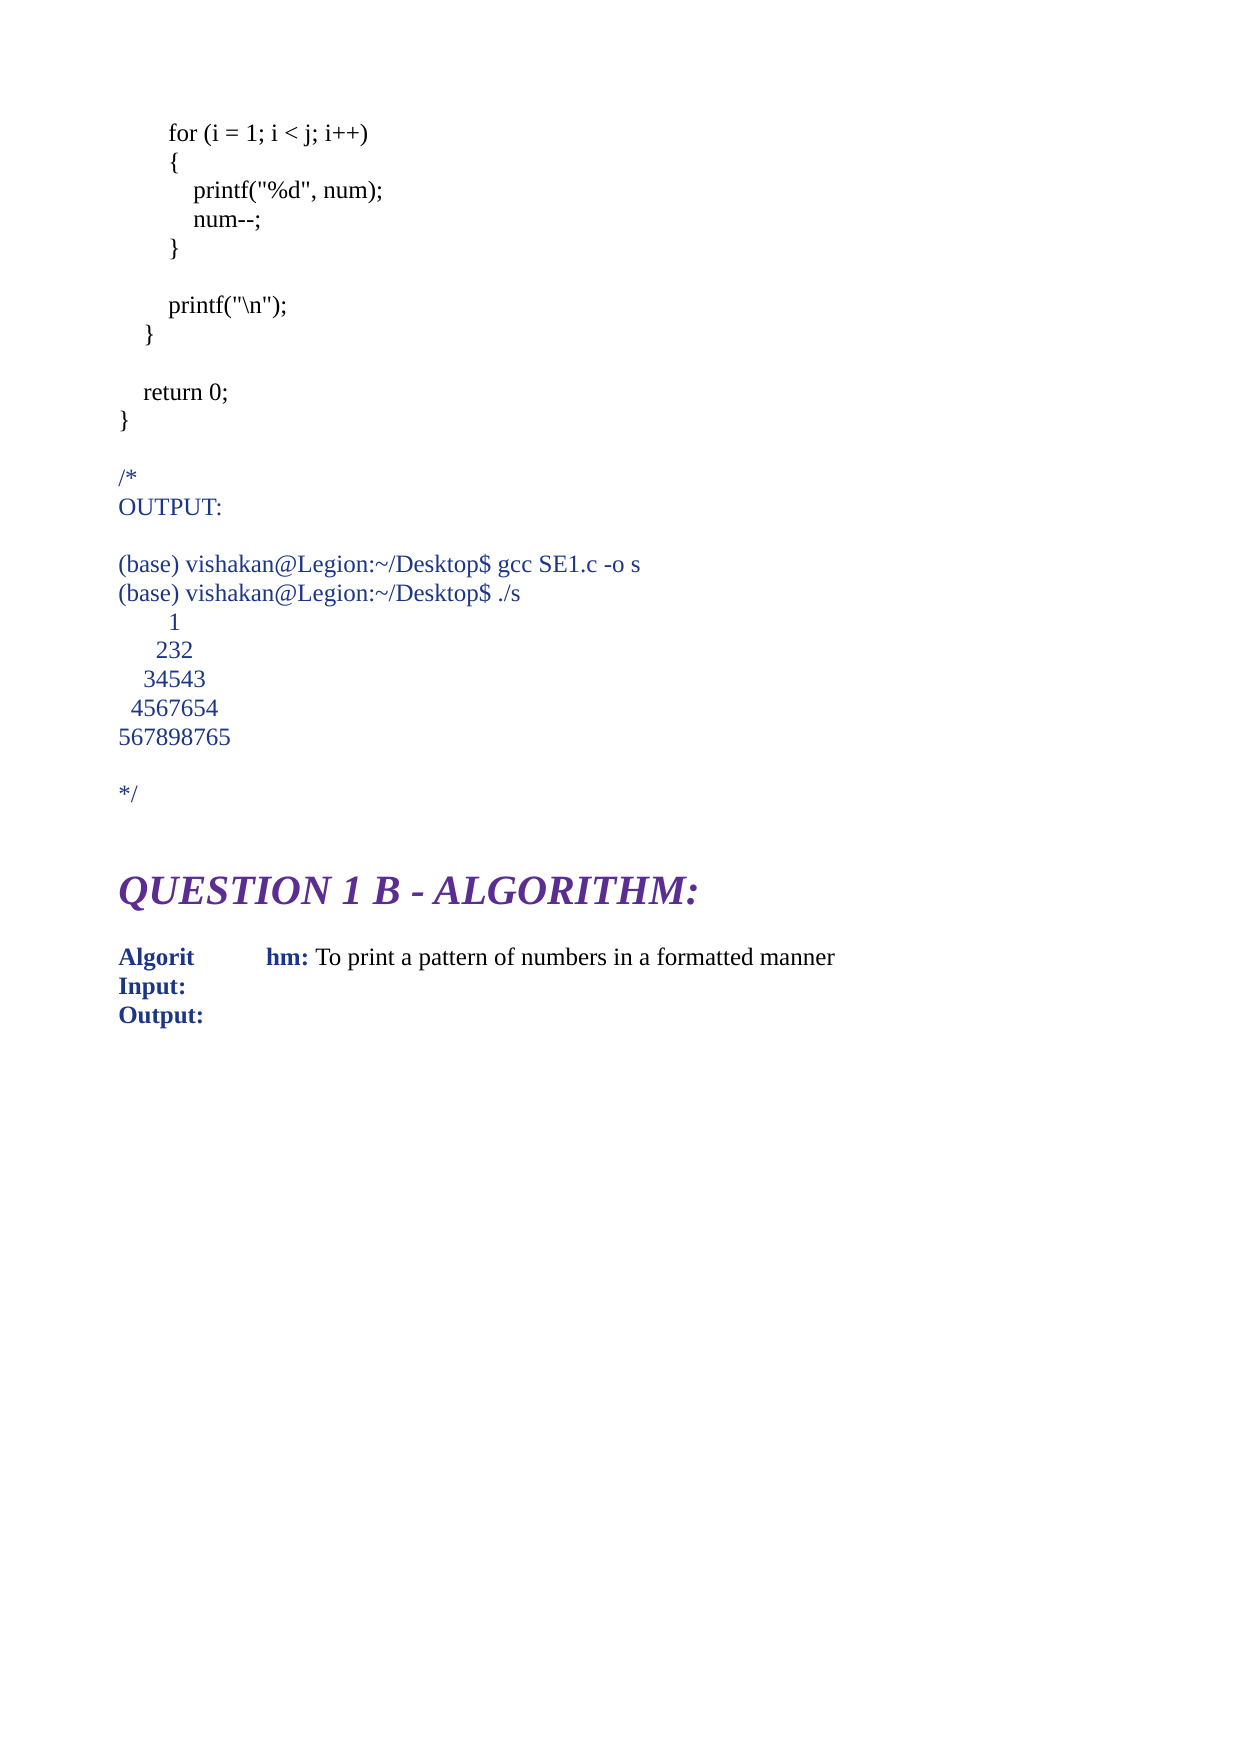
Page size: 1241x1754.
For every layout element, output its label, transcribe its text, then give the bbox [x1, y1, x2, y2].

text (base) vishakan@Legion:~/Desktop$ gcc SE1.c -o s [118, 549, 1122, 578]
text num--; [118, 204, 1122, 233]
text 232 [118, 636, 1122, 664]
text /* [118, 463, 1122, 492]
text { [118, 147, 1122, 176]
text */ [118, 779, 1122, 808]
text } [118, 319, 1122, 348]
text 4567654 [118, 693, 1122, 722]
text } [118, 406, 1122, 434]
text 567898765 [118, 722, 1122, 751]
text 1 [118, 607, 1122, 636]
text } [118, 233, 1122, 262]
text return 0; [118, 377, 1122, 406]
text Input: [118, 971, 1122, 1000]
text (base) vishakan@Legion:~/Desktop$ ./s [118, 578, 1122, 607]
text for (i = 1; i < j; i++) [118, 118, 1122, 147]
text printf("\n"); [118, 291, 1122, 319]
text QUESTION 1 B - ALGORITHM: [118, 866, 1122, 913]
text printf("%d", num); [118, 176, 1122, 204]
text Algorit hm: To print a pattern of numbers in a formatted manner [118, 942, 1122, 971]
text 34543 [118, 664, 1122, 693]
text OUTPUT: [118, 492, 1122, 521]
text Output: [118, 1000, 1122, 1028]
